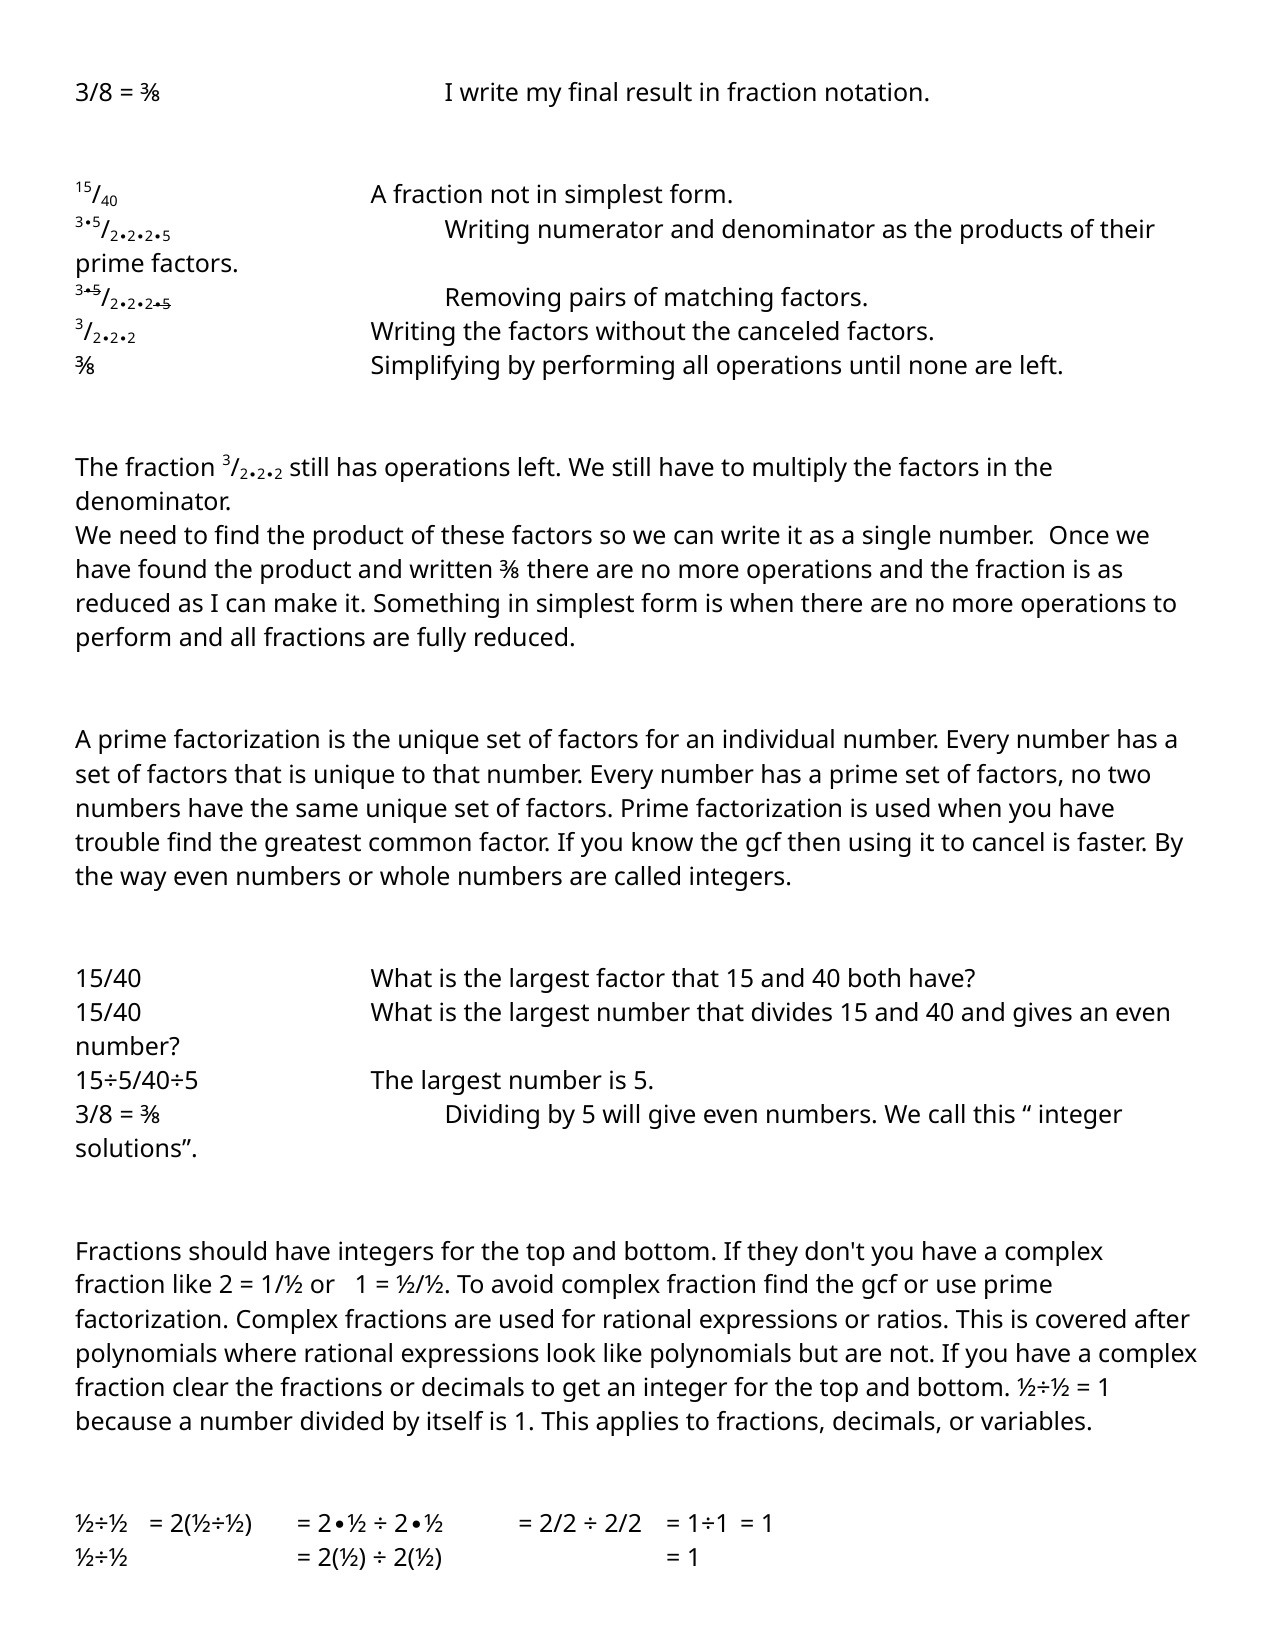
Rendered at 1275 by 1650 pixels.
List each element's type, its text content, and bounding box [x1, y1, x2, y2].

text ½÷½ = 2(½÷½) = 2∙½ ÷ 2∙½ = 2/2 ÷ 2/2 = 1÷1 = 1 [75, 1506, 1200, 1540]
text The fraction 3/2∙2∙2 still has operations left. We still have to multiply the factors in the denominator. [75, 450, 1200, 518]
text Fractions should have integers for the top and bottom. If they don't you have a complex fraction like 2 = 1/½ or 1 = ½/½. To avoid complex fraction find the gcf or use prime factorization. Complex fractions are used for rational expressions or ratios. This is covered after polynomials where rational expressions look like polynomials but are not. If you have a complex fraction clear the fractions or decimals to get an integer for the top and bottom. ½÷½ = 1 because a number divided by itself is 1. This applies to fractions, decimals, or variables. [75, 1233, 1200, 1437]
text 3∙5/2∙2∙2∙5 Removing pairs of matching factors. [75, 279, 1200, 313]
text 15÷5/40÷5 The largest number is 5. [75, 1063, 1200, 1097]
text We need to find the product of these factors so we can write it as a single number. Once we have found the product and written ⅜ there are no more operations and the fraction is as reduced as I can make it. Something in simplest form is when there are no more operations to perform and all fractions are fully reduced. [75, 518, 1200, 654]
text ⅜ Simplifying by performing all operations until none are left. [75, 347, 1200, 382]
text 3∙5/2∙2∙2∙5 Writing numerator and denominator as the products of their prime factors. [75, 211, 1200, 279]
text 3/2∙2∙2 Writing the factors without the canceled factors. [75, 313, 1200, 347]
text 15/40 What is the largest number that divides 15 and 40 and gives an even number? [75, 995, 1200, 1063]
text 3/8 = ⅜ Dividing by 5 will give even numbers. We call this “ integer solutions”. [75, 1097, 1200, 1165]
text 15/40 What is the largest factor that 15 and 40 both have? [75, 961, 1200, 995]
text 3/8 = ⅜ I write my final result in fraction notation. [75, 75, 1200, 109]
text A prime factorization is the unique set of factors for an individual number. Every number has a set of factors that is unique to that number. Every number has a prime set of factors, no two numbers have the same unique set of factors. Prime factorization is used when you have trouble find the greatest common factor. If you know the gcf then using it to cancel is faster. By the way even numbers or whole numbers are called integers. [75, 722, 1200, 892]
text ½÷½ = 2(½) ÷ 2(½) = 1 [75, 1540, 1200, 1574]
text 15/40 A fraction not in simplest form. [75, 177, 1200, 211]
